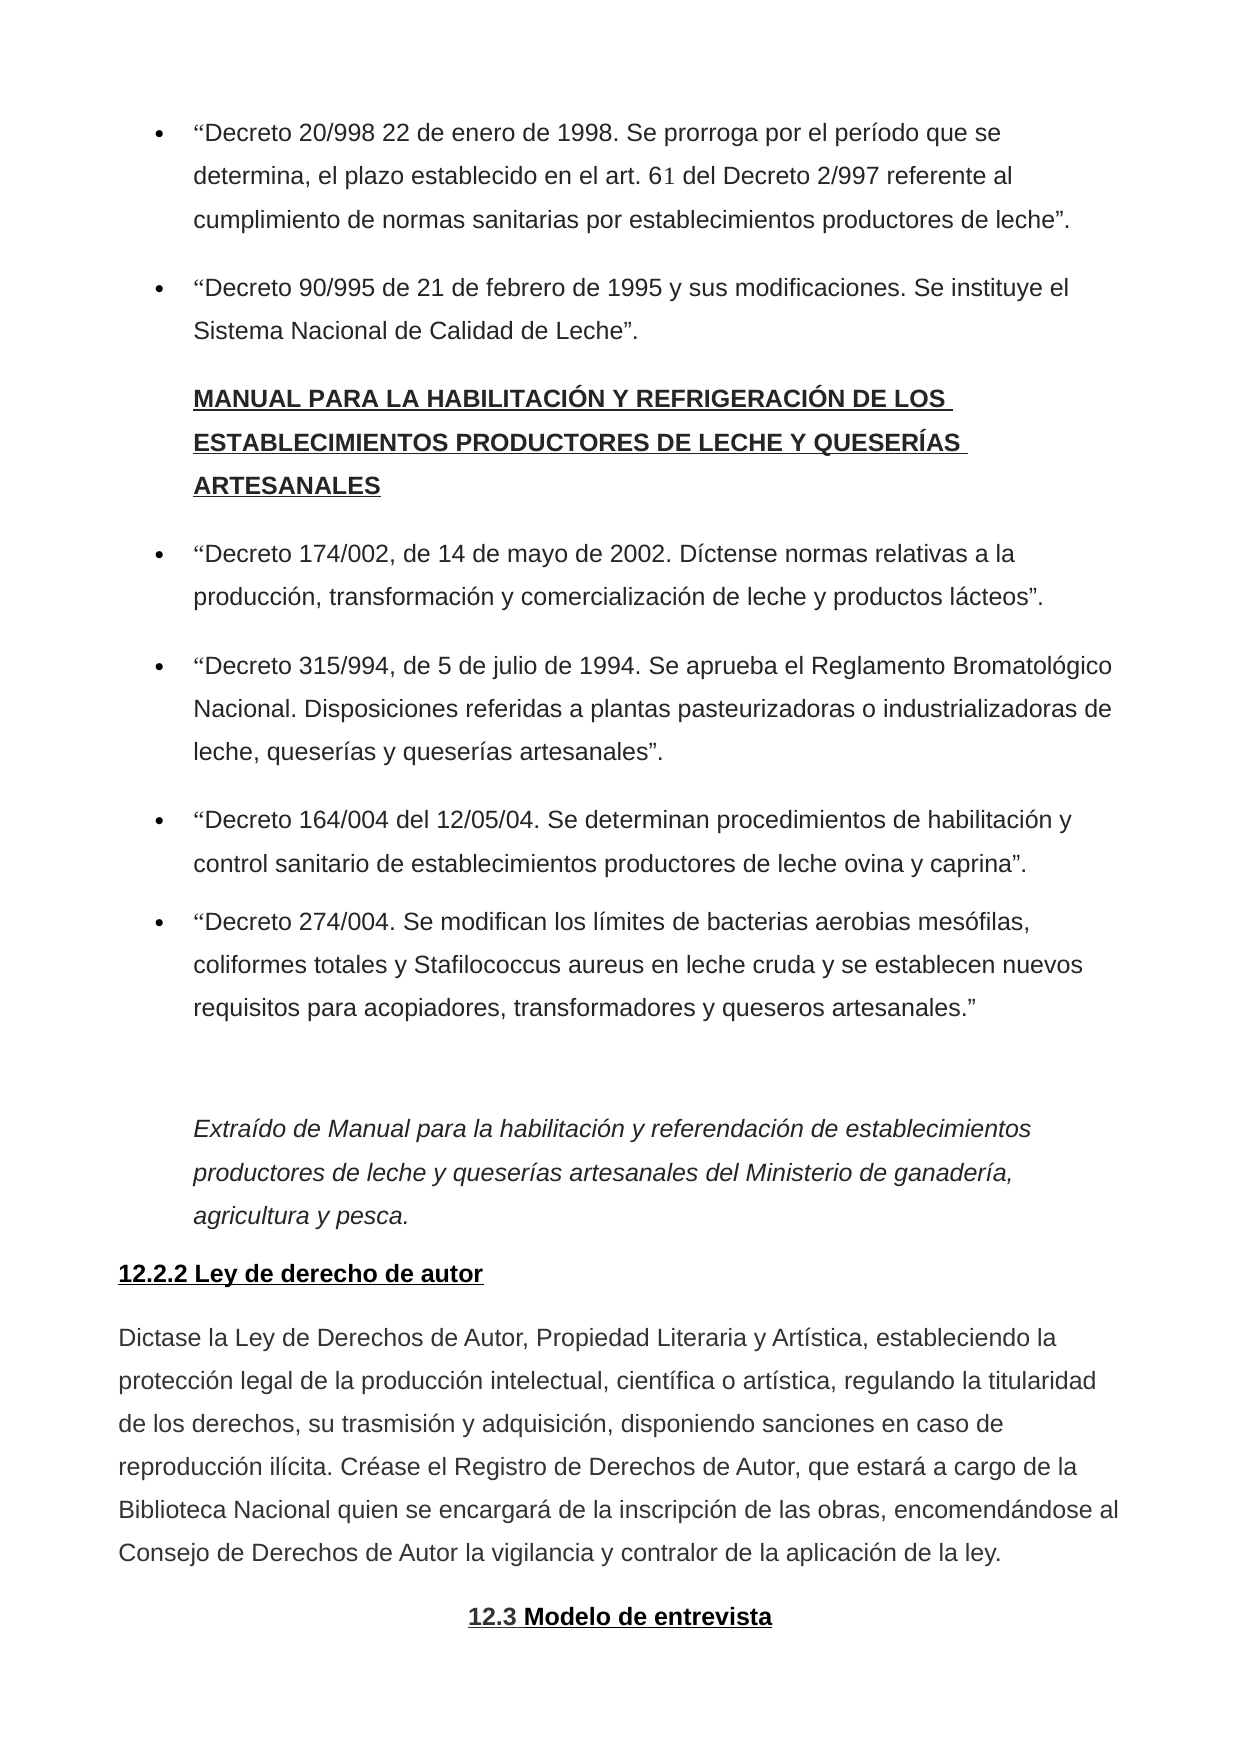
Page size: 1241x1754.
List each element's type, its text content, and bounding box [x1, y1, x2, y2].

list “Decreto 315/994, de 5 de julio de 1994. Se aprueba el Reglamento Bromatológico Nacional. Disposiciones referidas a plantas pasteurizadoras o industrializadoras de leche, queserías y queserías artesanales”. [156, 651, 1122, 766]
text 12.2.2 Ley de derecho de autor [118, 1259, 1122, 1287]
list “Decreto 274/004. Se modifican los límites de bacterias aerobias mesófilas, coliformes totales y Stafilococcus aureus en leche cruda y se establecen nuevos requisitos para acopiadores, transformadores y queseros artesanales.” [156, 906, 1122, 1065]
list “Decreto 174/002, de 14 de mayo de 2002. Díctense normas relativas a la producción, transformación y comercialización de leche y productos lácteos”. [156, 539, 1122, 611]
list “Decreto 164/004 del 12/05/04. Se determinan procedimientos de habilitación y control sanitario de establecimientos productores de leche ovina y caprina”. [156, 805, 1122, 877]
list “Decreto 90/995 de 21 de febrero de 1995 y sus modificaciones. Se instituye el Sistema Nacional de Calidad de Leche”. [156, 273, 1122, 345]
list “Decreto 20/998 22 de enero de 1998. Se prorroga por el período que se determina, el plazo establecido en el art. 6 del Decreto 2/997 referente al cumplimiento de normas sanitarias por establecimientos productores de leche”. [156, 118, 1122, 233]
text MANUAL PARA LA HABILITACIÓN Y REFRIGERACIÓN DE LOS ESTABLECIMIENTOS PRODUCTORES DE LECHE Y QUESERÍAS ARTESANALES [193, 384, 1122, 499]
text Dictase la Ley de Derechos de Autor, Propiedad Literaria y Artística, estableciendo la protección legal de la producción intelectual, científica o artística, regulando la titularidad de los derechos, su trasmisión y adquisición, disponiendo sanciones en caso de reproducción ilícita. Créase el Registro de Derechos de Autor, que estará a cargo de la Biblioteca Nacional quien se encargará de la inscripción de las obras, encomendándose al Consejo de Derechos de Autor la vigilancia y contralor de la aplicación de la ley. [118, 1323, 1122, 1567]
text Extraído de Manual para la habilitación y referendación de establecimientos productores de leche y queserías artesanales del Ministerio de ganadería, agricultura y pesca. [193, 1114, 1122, 1229]
text 12.3 Modelo de entrevista [118, 1602, 1122, 1631]
